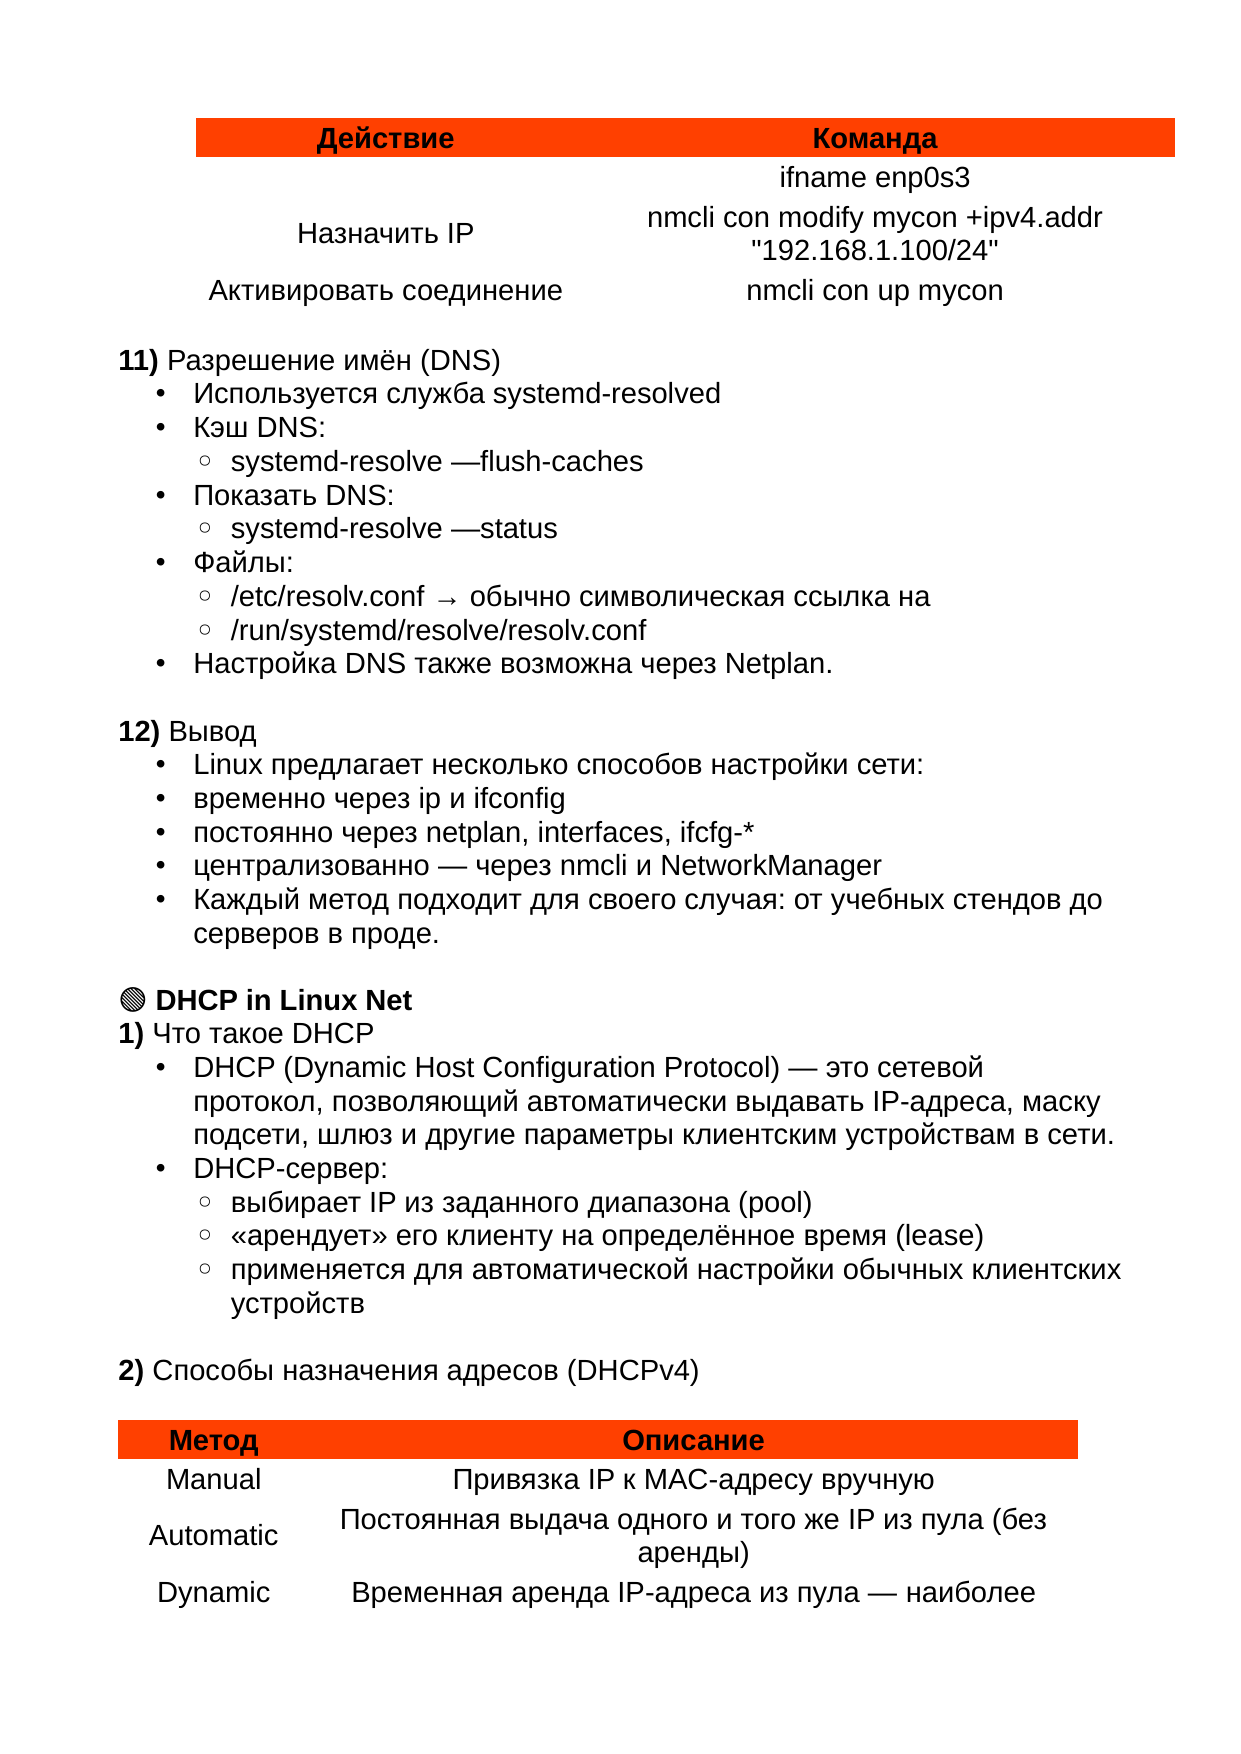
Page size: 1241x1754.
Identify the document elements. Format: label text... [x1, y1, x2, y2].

text 12) Вывод [118, 713, 1122, 747]
table_cell Manual [118, 1459, 309, 1499]
table_cell Dynamic [118, 1572, 309, 1611]
list временно через ip и ifconfig [156, 781, 1122, 814]
table_header Описание [309, 1420, 1078, 1459]
list /run/systemd/resolve/resolv.conf [193, 612, 1122, 646]
list применяется для автоматической настройки обычных клиентских устройств [193, 1252, 1122, 1319]
table_cell Привязка IP к MAC-адресу вручную [309, 1459, 1078, 1499]
table_cell nmcli con modify mycon +ipv4.addr "192.168.1.100/24" [575, 197, 1175, 270]
list Файлы: [156, 545, 1122, 579]
list DHCP-сервер: [156, 1151, 1122, 1184]
list /etc/resolv.conf → обычно символическая ссылка на [193, 579, 1122, 612]
text 🟢 DHCP in Linux Net [118, 983, 1122, 1016]
table_header Команда [575, 118, 1175, 157]
list systemd-resolve —flush-caches [193, 444, 1122, 477]
list Настройка DNS также возможна через Netplan. [156, 646, 1122, 680]
list Linux предлагает несколько способов настройки сети: [156, 747, 1122, 781]
list DHCP (Dynamic Host Configuration Protocol) — это сетевой протокол, позволяющий автоматически выдавать IP-адреса, маску подсети, шлюз и другие параметры клиентским устройствам в сети. [156, 1050, 1122, 1151]
list «арендует» его клиенту на определённое время (lease) [193, 1218, 1122, 1252]
list systemd-resolve —status [193, 511, 1122, 545]
text 11) Разрешение имён (DNS) [118, 343, 1122, 376]
table_header Действие [196, 118, 575, 157]
list постоянно через netplan, interfaces, ifcfg-* [156, 814, 1122, 848]
text 2) Способы назначения адресов (DHCPv4) [118, 1353, 1122, 1386]
table_cell nmcli con up mycon [575, 270, 1175, 309]
list Показать DNS: [156, 477, 1122, 511]
list выбирает IP из заданного диапазона (pool) [193, 1184, 1122, 1218]
text 1) Что такое DHCP [118, 1016, 1122, 1050]
table_cell Назначить IP [196, 197, 575, 270]
list Каждый метод подходит для своего случая: от учебных стендов до серверов в проде. [156, 882, 1122, 949]
table_cell Automatic [118, 1499, 309, 1572]
table_cell Постоянная выдача одного и того же IP из пула (без аренды) [309, 1499, 1078, 1572]
list централизованно — через nmcli и NetworkManager [156, 848, 1122, 882]
table_cell Активировать соединение [196, 270, 575, 309]
list Кэш DNS: [156, 410, 1122, 444]
list Используется служба systemd-resolved [156, 376, 1122, 410]
table_cell ifname enp0s3 [575, 158, 1175, 197]
table_header Метод [118, 1420, 309, 1459]
table_cell Временная аренда IP-адреса из пула — наиболее [309, 1572, 1078, 1611]
table_cell [196, 158, 575, 197]
